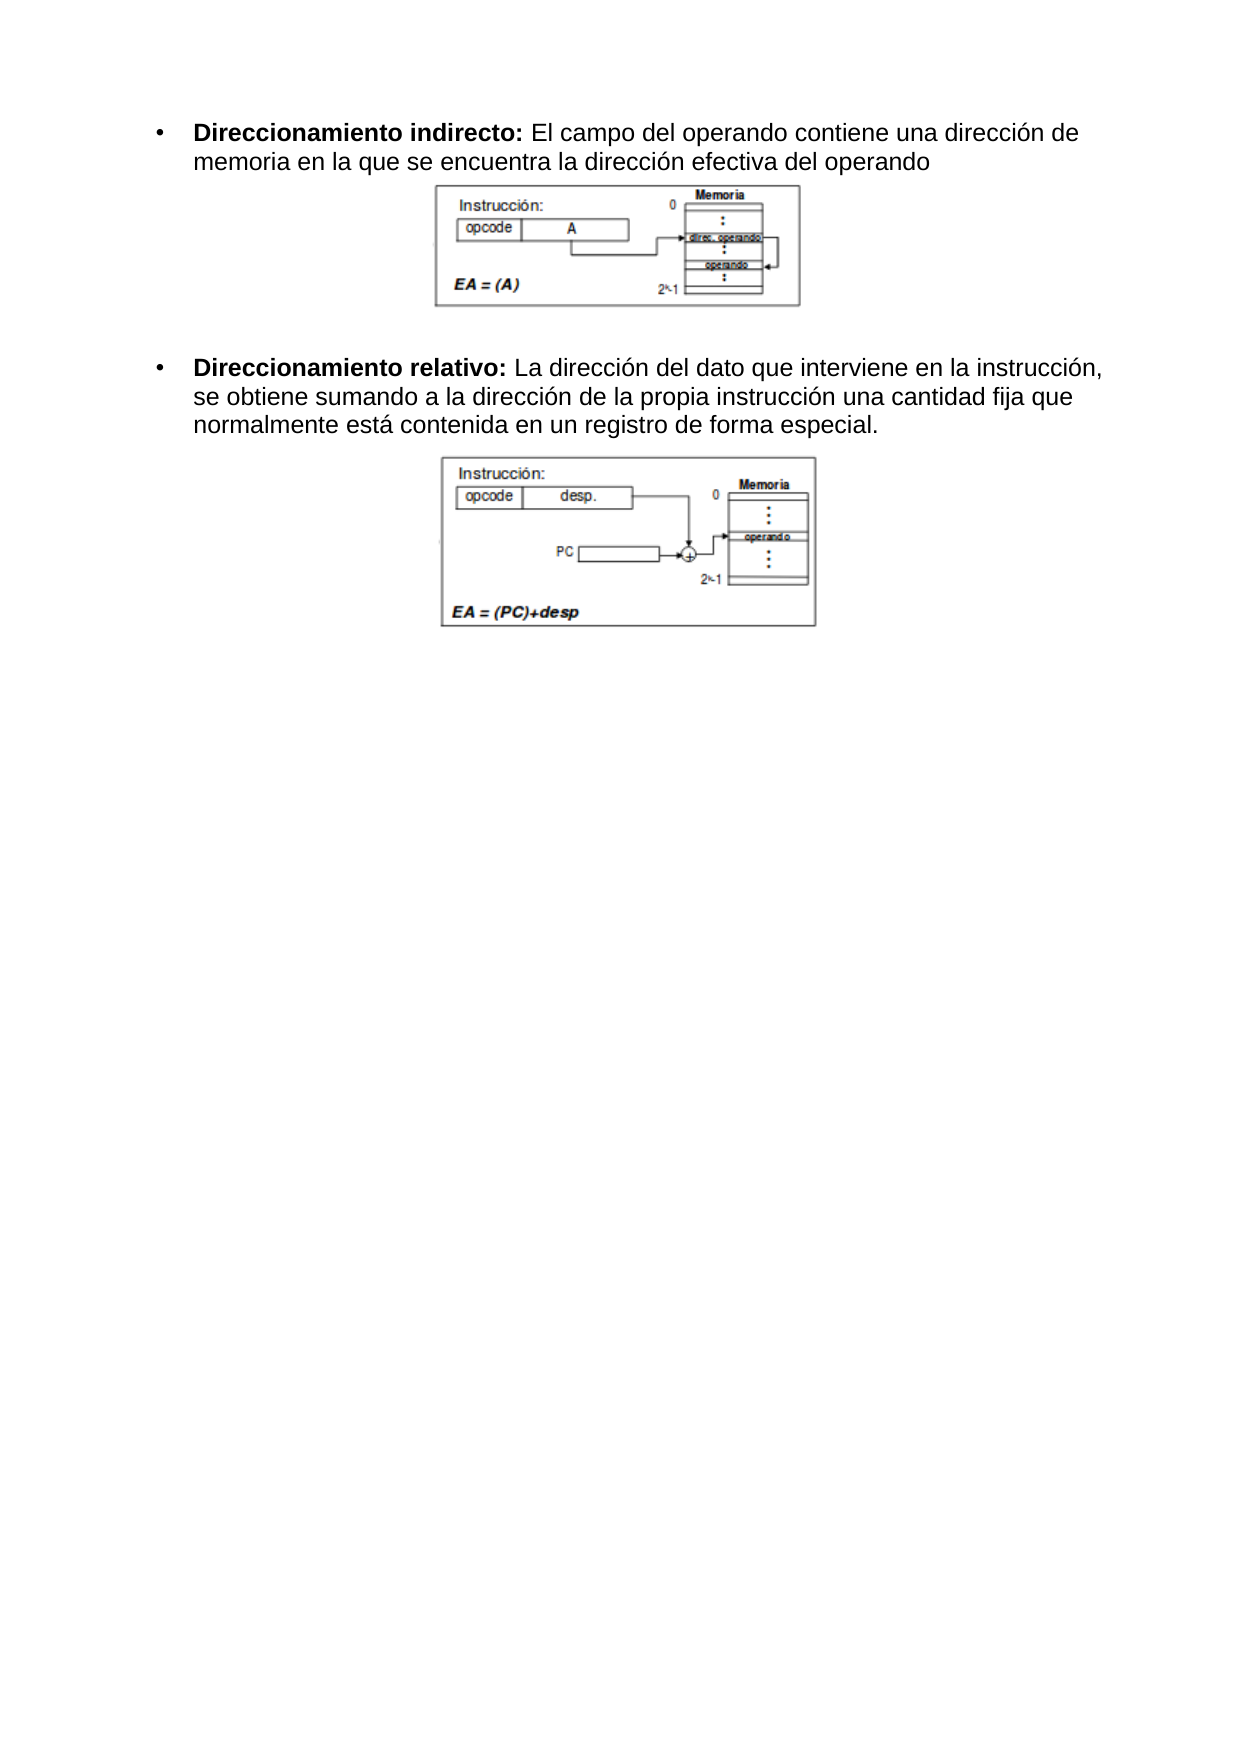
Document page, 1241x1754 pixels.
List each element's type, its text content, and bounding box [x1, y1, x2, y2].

list Direccionamiento relativo: La dirección del dato que interviene en la instrucción, se obtiene sumando a la dirección de la propia instrucción una cantidad fija que normalmente está contenida en un registro de forma especial. [156, 353, 1122, 439]
picture [432, 181, 808, 313]
list Direccionamiento indirecto: El campo del operando contiene una dirección de memoria en la que se encuentra la dirección efectiva del operando [156, 118, 1122, 176]
picture [438, 453, 824, 634]
